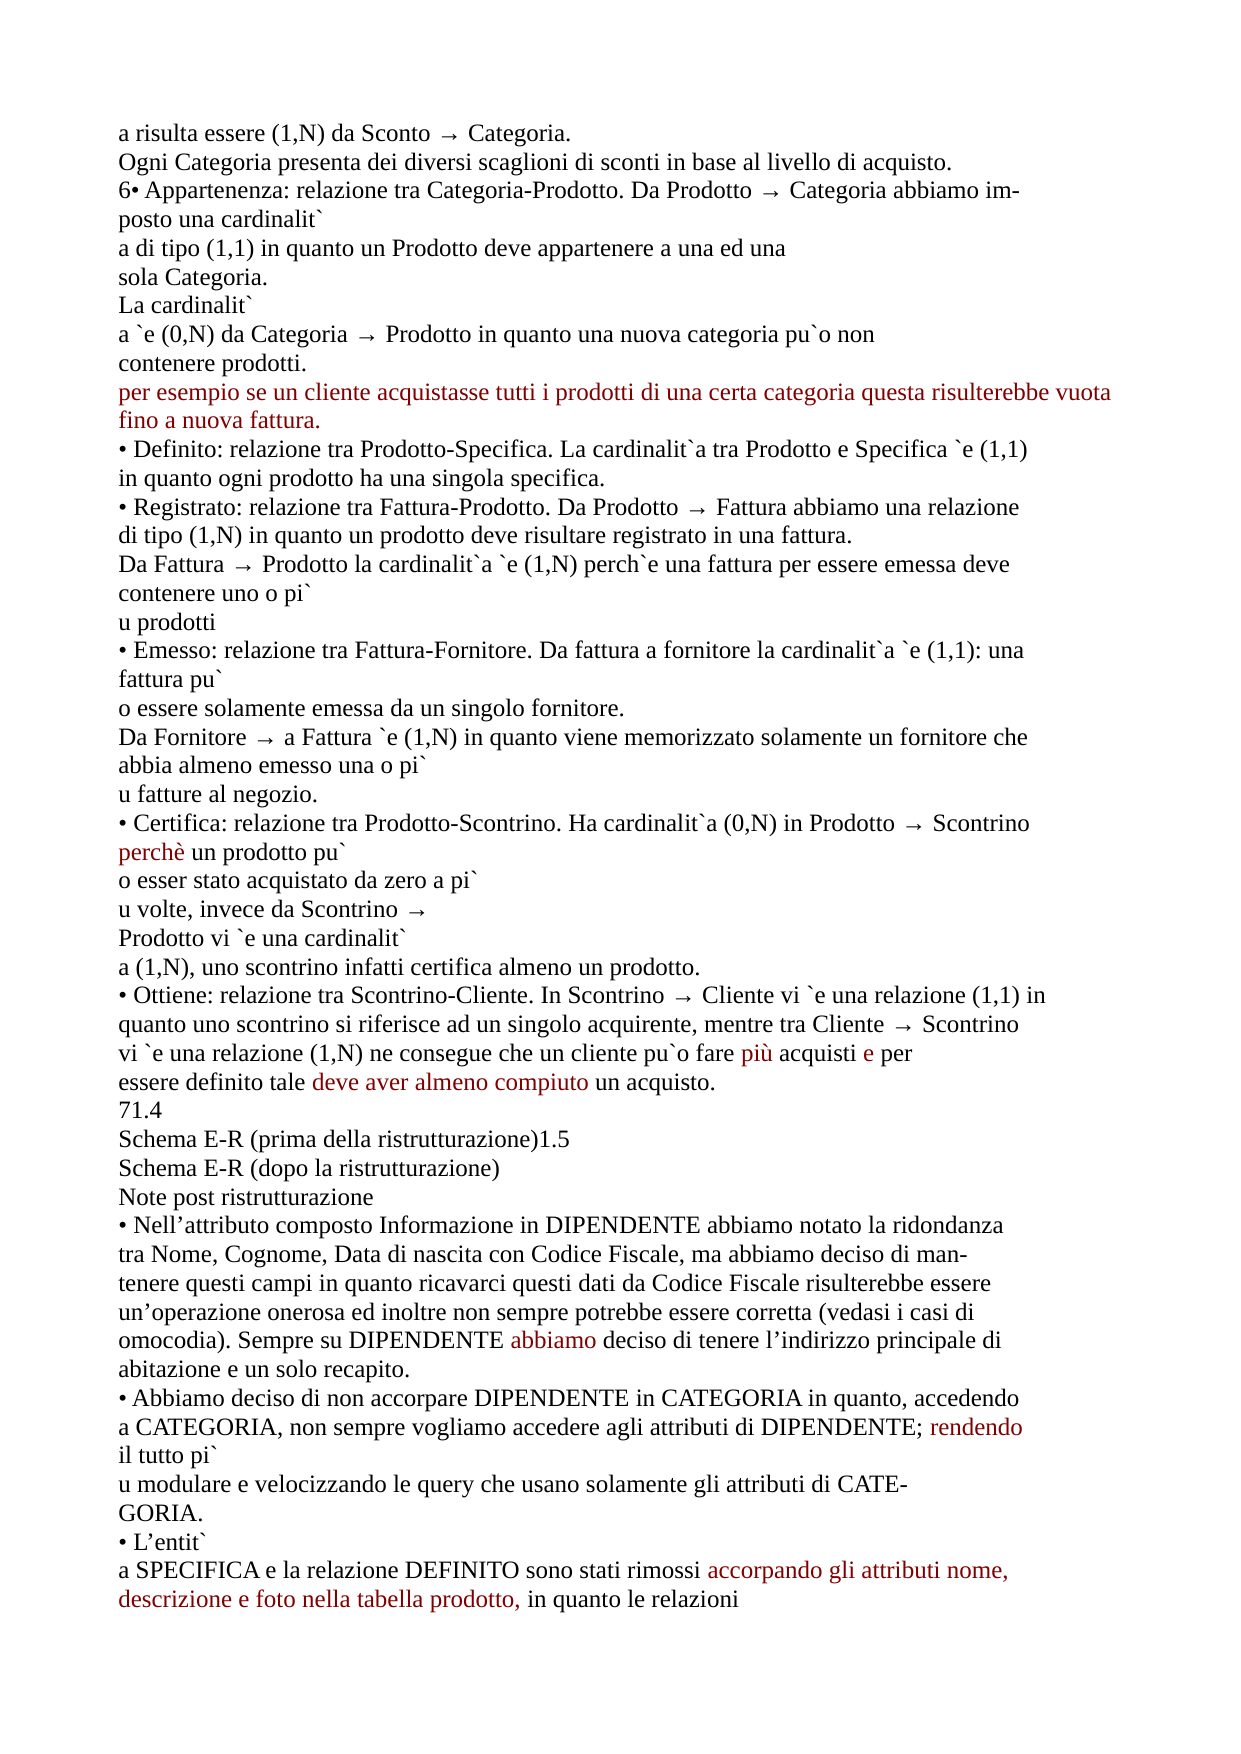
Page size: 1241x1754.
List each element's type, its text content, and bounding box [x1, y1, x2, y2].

text tenere questi campi in quanto ricavarci questi dati da Codice Fiscale risulterebbe essere [118, 1268, 1122, 1297]
text sola Categoria. [118, 262, 1122, 291]
text • Ottiene: relazione tra Scontrino-Cliente. In Scontrino → Cliente vi `e una relazione (1,1) in [118, 981, 1122, 1009]
text quanto uno scontrino si riferisce ad un singolo acquirente, mentre tra Cliente → Scontrino [118, 1009, 1122, 1038]
text Prodotto vi `e una cardinalit` [118, 923, 1122, 952]
text u volte, invece da Scontrino → [118, 894, 1122, 923]
text di tipo (1,N) in quanto un prodotto deve risultare registrato in una fattura. [118, 521, 1122, 549]
text • L’entit` [118, 1527, 1122, 1556]
text perchè un prodotto pu` [118, 837, 1122, 866]
text 71.4 [118, 1096, 1122, 1124]
text a CATEGORIA, non sempre vogliamo accedere agli attributi di DIPENDENTE; rendendo [118, 1412, 1122, 1441]
text il tutto pi` [118, 1441, 1122, 1469]
text La cardinalit` [118, 291, 1122, 319]
text • Nell’attributo composto Informazione in DIPENDENTE abbiamo notato la ridondanza [118, 1211, 1122, 1239]
text o esser stato acquistato da zero a pi` [118, 866, 1122, 894]
text in quanto ogni prodotto ha una singola specifica. [118, 463, 1122, 492]
text a di tipo (1,1) in quanto un Prodotto deve appartenere a una ed una [118, 233, 1122, 262]
text 6• Appartenenza: relazione tra Categoria-Prodotto. Da Prodotto → Categoria abbiamo im- [118, 176, 1122, 204]
text essere definito tale deve aver almeno compiuto un acquisto. [118, 1067, 1122, 1096]
text Note post ristrutturazione [118, 1182, 1122, 1211]
text • Definito: relazione tra Prodotto-Specifica. La cardinalit`a tra Prodotto e Specifica `e (1,1) [118, 434, 1122, 463]
text o essere solamente emessa da un singolo fornitore. [118, 693, 1122, 722]
text Da Fattura → Prodotto la cardinalit`a `e (1,N) perch`e una fattura per essere emessa deve [118, 549, 1122, 578]
text • Certifica: relazione tra Prodotto-Scontrino. Ha cardinalit`a (0,N) in Prodotto → Scontrino [118, 808, 1122, 837]
text • Emesso: relazione tra Fattura-Fornitore. Da fattura a fornitore la cardinalit`a `e (1,1): una [118, 636, 1122, 664]
text abbia almeno emesso una o pi` [118, 751, 1122, 779]
text posto una cardinalit` [118, 204, 1122, 233]
text un’operazione onerosa ed inoltre non sempre potrebbe essere corretta (vedasi i casi di [118, 1297, 1122, 1326]
text tra Nome, Cognome, Data di nascita con Codice Fiscale, ma abbiamo deciso di man- [118, 1239, 1122, 1268]
text Schema E-R (prima della ristrutturazione)1.5 [118, 1124, 1122, 1153]
text u modulare e velocizzando le query che usano solamente gli attributi di CATE- [118, 1469, 1122, 1498]
text vi `e una relazione (1,N) ne consegue che un cliente pu`o fare più acquisti e per [118, 1038, 1122, 1067]
text omocodia). Sempre su DIPENDENTE abbiamo deciso di tenere l’indirizzo principale di [118, 1326, 1122, 1354]
text a `e (0,N) da Categoria → Prodotto in quanto una nuova categoria pu`o non [118, 319, 1122, 348]
text contenere prodotti. [118, 348, 1122, 377]
text per esempio se un cliente acquistasse tutti i prodotti di una certa categoria questa risulterebbe vuota fino a nuova fattura. [118, 377, 1122, 434]
text fattura pu` [118, 664, 1122, 693]
text contenere uno o pi` [118, 578, 1122, 607]
text abitazione e un solo recapito. [118, 1354, 1122, 1383]
text a (1,N), uno scontrino infatti certifica almeno un prodotto. [118, 952, 1122, 981]
text GORIA. [118, 1498, 1122, 1527]
text Ogni Categoria presenta dei diversi scaglioni di sconti in base al livello di acquisto. [118, 147, 1122, 176]
text u fatture al negozio. [118, 779, 1122, 808]
text u prodotti [118, 607, 1122, 636]
text • Registrato: relazione tra Fattura-Prodotto. Da Prodotto → Fattura abbiamo una relazione [118, 492, 1122, 521]
text a risulta essere (1,N) da Sconto → Categoria. [118, 118, 1122, 147]
text Schema E-R (dopo la ristrutturazione) [118, 1153, 1122, 1182]
text • Abbiamo deciso di non accorpare DIPENDENTE in CATEGORIA in quanto, accedendo [118, 1383, 1122, 1412]
text a SPECIFICA e la relazione DEFINITO sono stati rimossi accorpando gli attributi nome, descrizione e foto nella tabella prodotto, in quanto le relazioni [118, 1556, 1122, 1613]
text Da Fornitore → a Fattura `e (1,N) in quanto viene memorizzato solamente un fornitore che [118, 722, 1122, 751]
